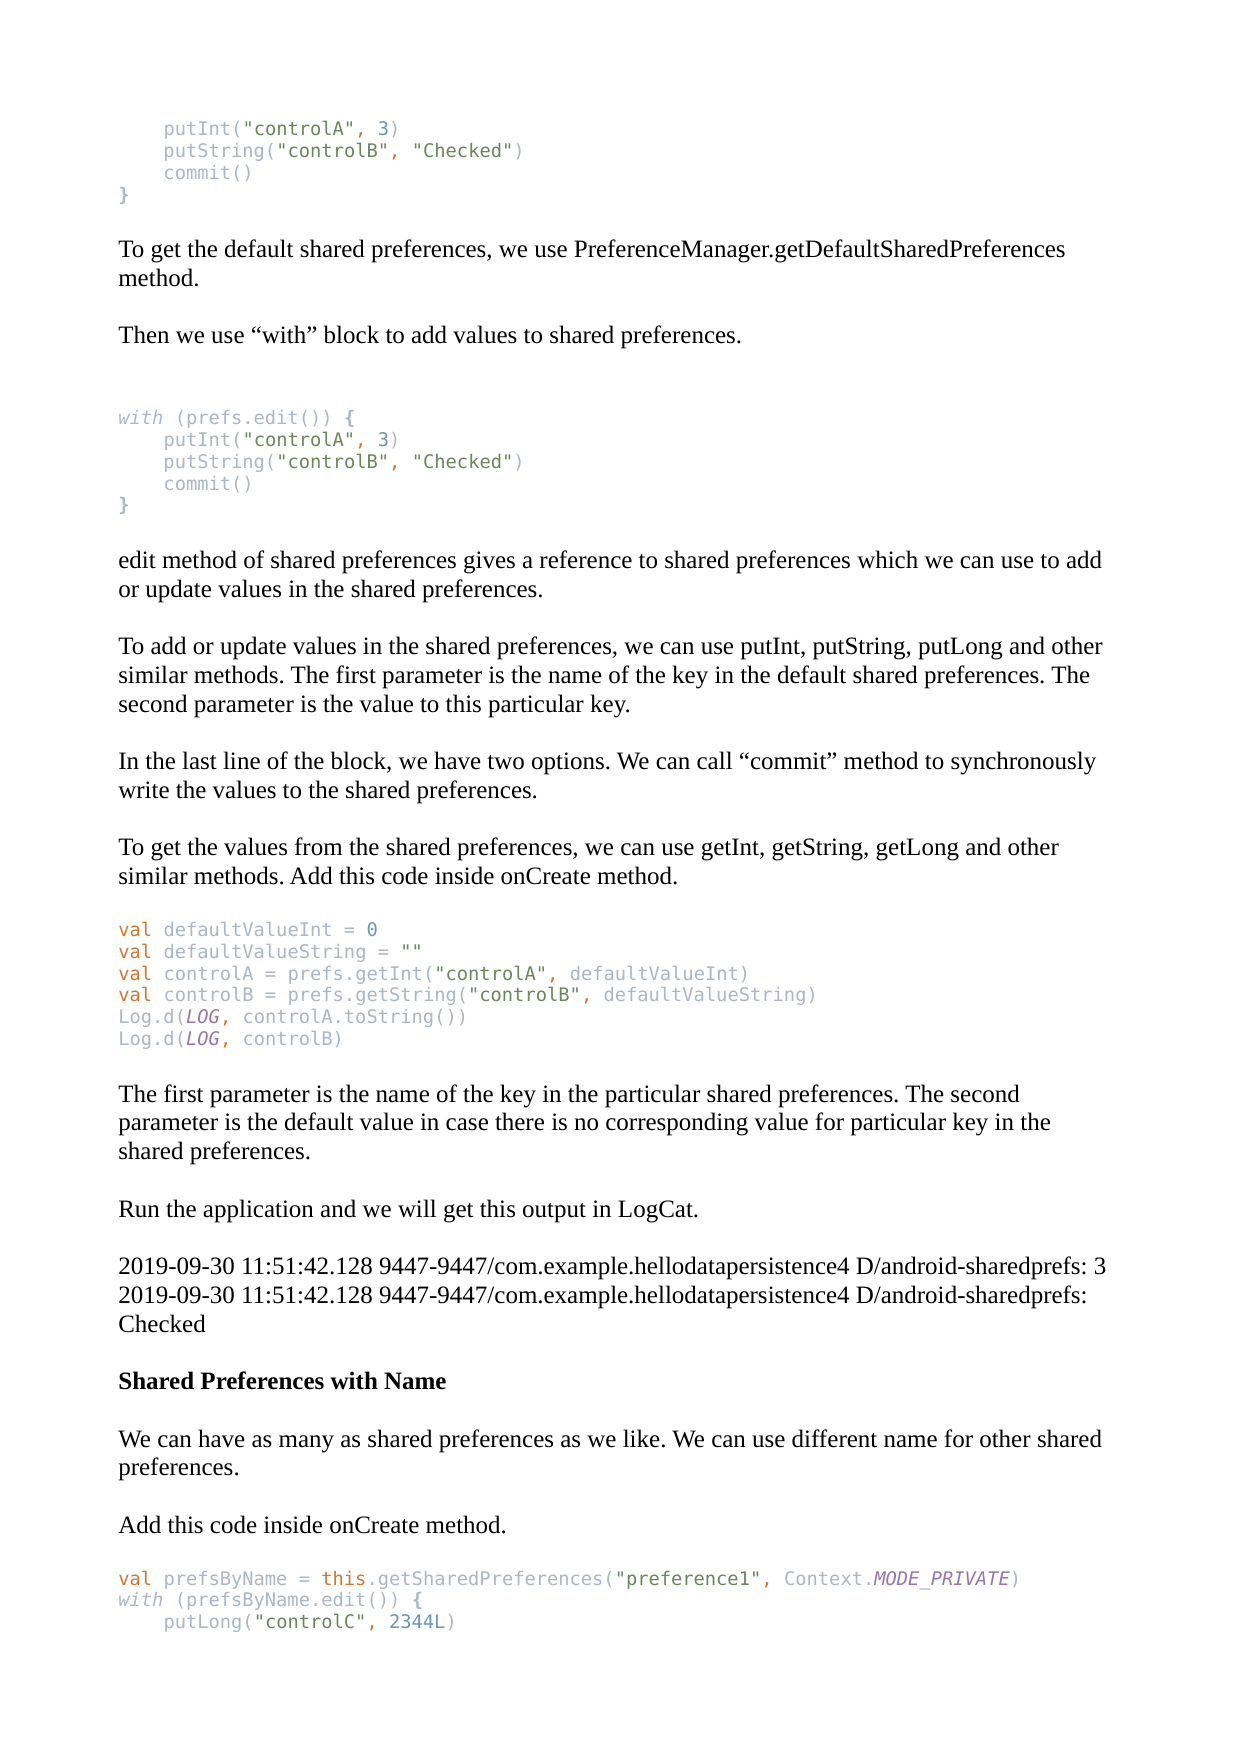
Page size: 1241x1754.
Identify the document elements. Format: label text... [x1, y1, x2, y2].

text We can have as many as shared preferences as we like. We can use different name for other shared preferences. [118, 1424, 1122, 1481]
text The first parameter is the name of the key in the particular shared preferences. The second parameter is the default value in case there is no corresponding value for particular key in the shared preferences. [118, 1079, 1122, 1165]
text Add this code inside onCreate method. [118, 1510, 1122, 1539]
text Run the application and we will get this output in LogCat. [118, 1194, 1122, 1222]
text 2019-09-30 11:51:42.128 9447-9447/com.example.hellodatapersistence4 D/android-sharedprefs: 3 [118, 1251, 1122, 1280]
text edit method of shared preferences gives a reference to shared preferences which we can use to add or update values in the shared preferences. [118, 545, 1122, 602]
text putInt("controlA", 3) putString("controlB", "Checked") commit() } [118, 118, 1122, 206]
text Then we use “with” block to add values to shared preferences. [118, 321, 1122, 349]
text In the last line of the block, we have two options. We can call “commit” method to synchronously write the values to the shared preferences. [118, 746, 1122, 804]
text Shared Preferences with Name [118, 1366, 1122, 1395]
text val defaultValueInt = 0 val defaultValueString = "" val controlA = prefs.getInt("controlA", defaultValueInt) val controlB = prefs.getString("controlB", defaultValueString) Log.d(LOG, controlA.toString()) Log.d(LOG, controlB) [118, 919, 1122, 1050]
text 2019-09-30 11:51:42.128 9447-9447/com.example.hellodatapersistence4 D/android-sharedprefs: Checked [118, 1280, 1122, 1337]
text To get the default shared preferences, we use PreferenceManager.getDefaultSharedPreferences method. [118, 234, 1122, 292]
text To add or update values in the shared preferences, we can use putInt, putString, putLong and other similar methods. The first parameter is the name of the key in the default shared preferences. The second parameter is the value to this particular key. [118, 631, 1122, 717]
text To get the values from the shared preferences, we can use getInt, getString, getLong and other similar methods. Add this code inside onCreate method. [118, 832, 1122, 890]
text with (prefs.edit()) { putInt("controlA", 3) putString("controlB", "Checked") commit() } [118, 378, 1122, 516]
text val prefsByName = this.getSharedPreferences("preference1", Context.MODE_PRIVATE) with (prefsByName.edit()) { putLong("controlC", 2344L) [118, 1567, 1122, 1633]
